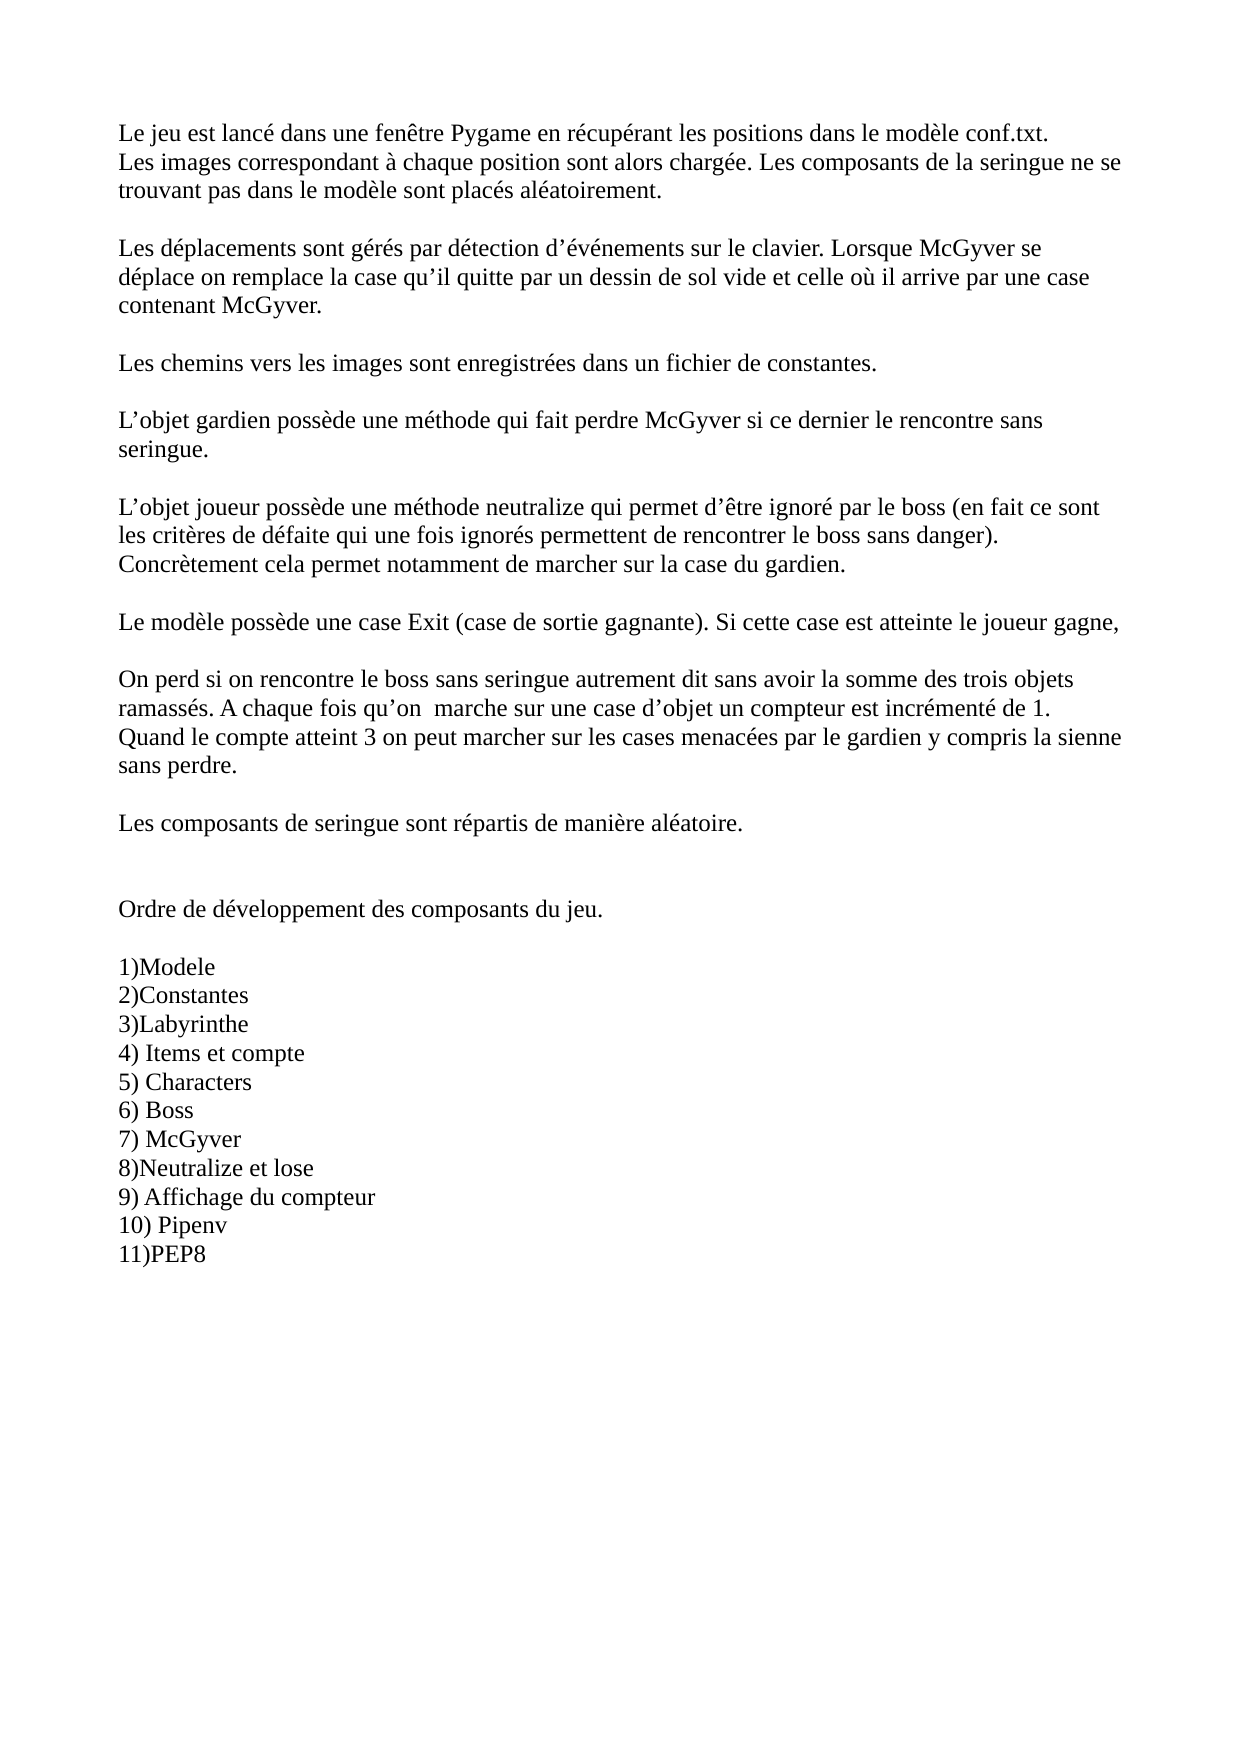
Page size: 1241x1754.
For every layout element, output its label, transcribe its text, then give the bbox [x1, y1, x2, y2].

text 11)PEP8 [118, 1239, 1122, 1268]
text 4) Items et compte [118, 1038, 1122, 1067]
text 2)Constantes [118, 981, 1122, 1009]
text Le modèle possède une case Exit (case de sortie gagnante). Si cette case est atteinte le joueur gagne, [118, 607, 1122, 636]
text Les déplacements sont gérés par détection d’événements sur le clavier. Lorsque McGyver se déplace on remplace la case qu’il quitte par un dessin de sol vide et celle où il arrive par une case contenant McGyver. [118, 233, 1122, 319]
text 6) Boss [118, 1096, 1122, 1124]
text 8)Neutralize et lose [118, 1153, 1122, 1182]
text Les images correspondant à chaque position sont alors chargée. Les composants de la seringue ne se trouvant pas dans le modèle sont placés aléatoirement. [118, 147, 1122, 204]
text L’objet joueur possède une méthode neutralize qui permet d’être ignoré par le boss (en fait ce sont les critères de défaite qui une fois ignorés permettent de rencontrer le boss sans danger). Concrètement cela permet notamment de marcher sur la case du gardien. [118, 492, 1122, 578]
text On perd si on rencontre le boss sans seringue autrement dit sans avoir la somme des trois objets ramassés. A chaque fois qu’on marche sur une case d’objet un compteur est incrémenté de 1. Quand le compte atteint 3 on peut marcher sur les cases menacées par le gardien y compris la sienne sans perdre. [118, 664, 1122, 779]
text Les composants de seringue sont répartis de manière aléatoire. [118, 808, 1122, 837]
text 7) McGyver [118, 1124, 1122, 1153]
text 1)Modele [118, 952, 1122, 981]
text Le jeu est lancé dans une fenêtre Pygame en récupérant les positions dans le modèle conf.txt. [118, 118, 1122, 147]
text 10) Pipenv [118, 1211, 1122, 1239]
text L’objet gardien possède une méthode qui fait perdre McGyver si ce dernier le rencontre sans seringue. [118, 406, 1122, 463]
text 9) Affichage du compteur [118, 1182, 1122, 1211]
text Les chemins vers les images sont enregistrées dans un fichier de constantes. [118, 348, 1122, 377]
text Ordre de développement des composants du jeu. [118, 894, 1122, 923]
text 3)Labyrinthe [118, 1009, 1122, 1038]
text 5) Characters [118, 1067, 1122, 1096]
